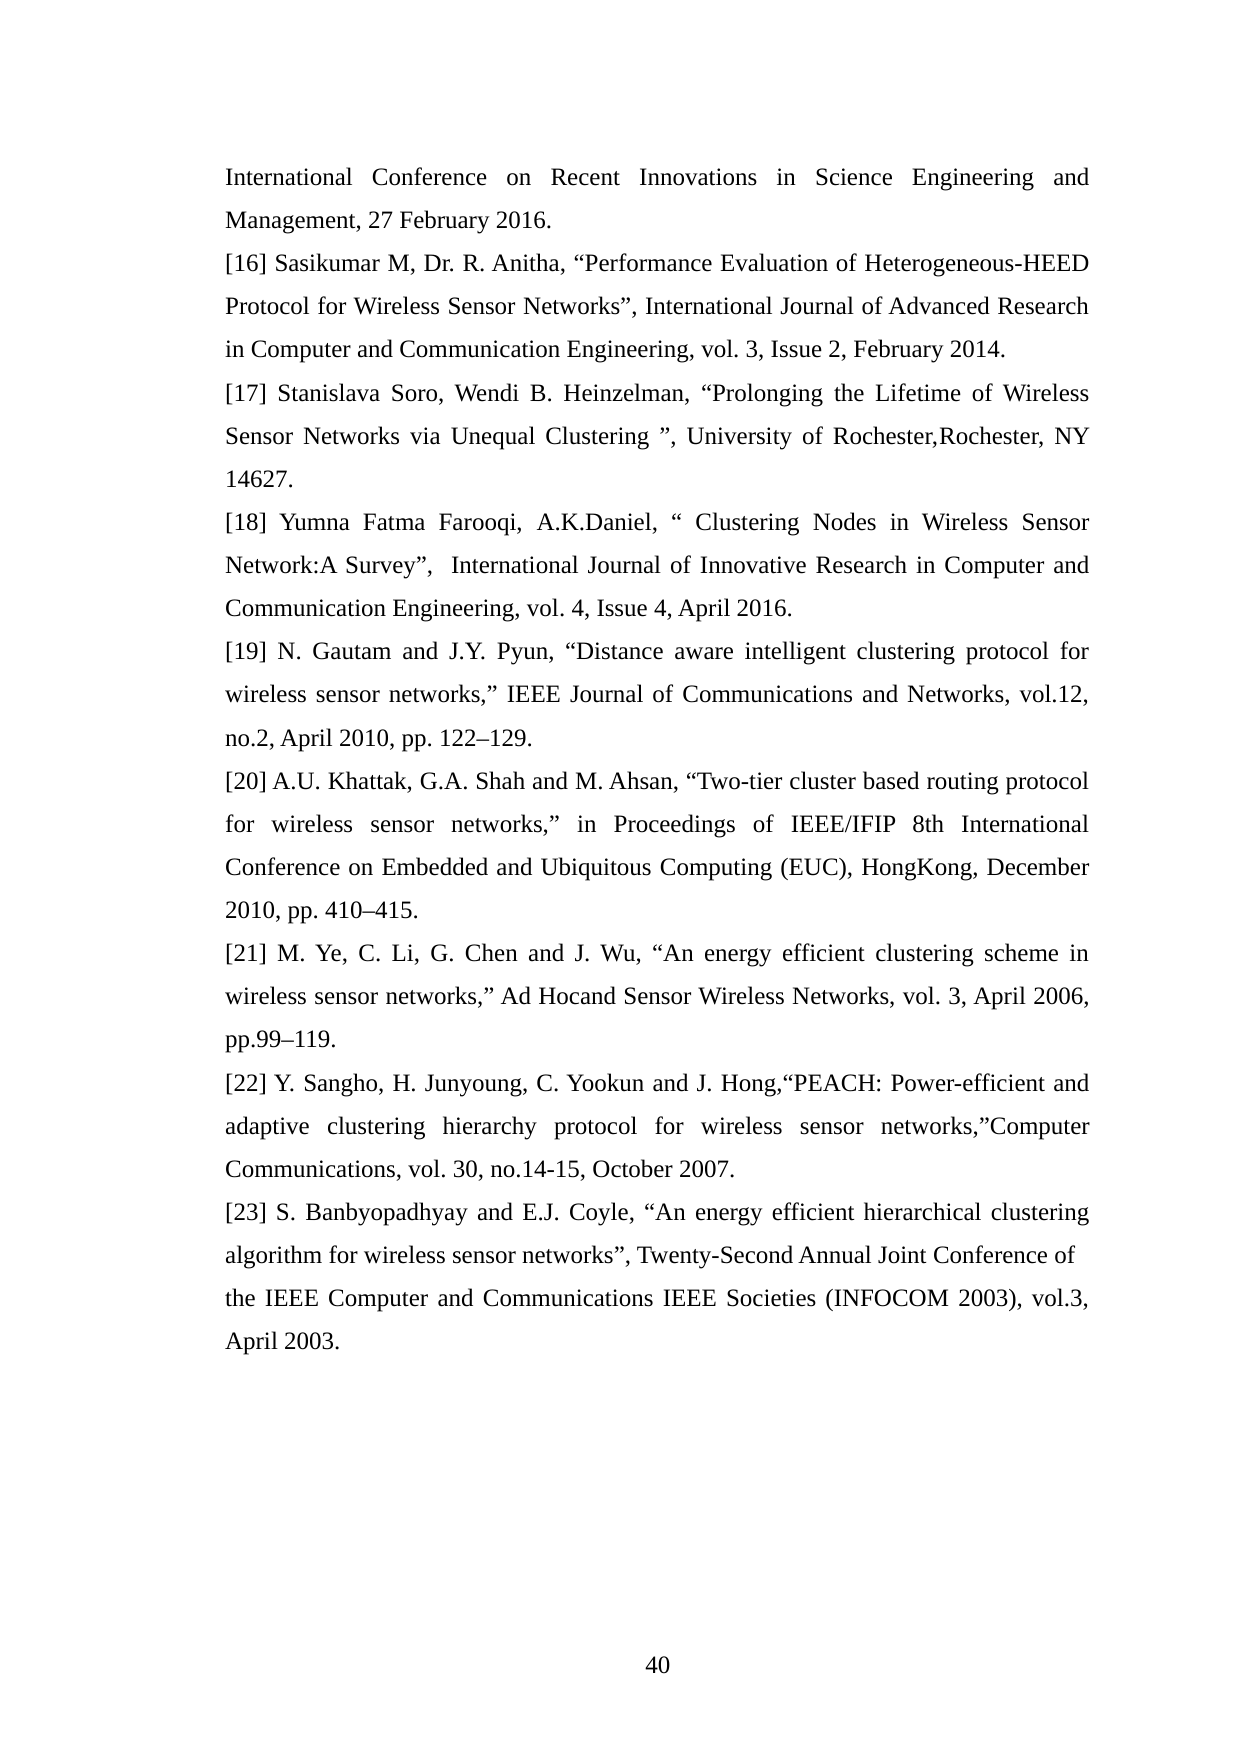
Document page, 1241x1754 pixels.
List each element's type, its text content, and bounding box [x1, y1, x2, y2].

text [18] Yumna Fatma Farooqi, A.K.Daniel, “ Clustering Nodes in Wireless Sensor Network:A Survey”, International Journal of Innovative Research in Computer and Communication Engineering, vol. 4, Issue 4, April 2016. [225, 507, 1090, 622]
text the IEEE Computer and Communications IEEE Societies (INFOCOM 2003), vol.3, April 2003. [225, 1283, 1090, 1355]
text [23] S. Banbyopadhyay and E.J. Coyle, “An energy efficient hierarchical clustering algorithm for wireless sensor networks”, Twenty-Second Annual Joint Conference of [225, 1197, 1090, 1269]
text International Conference on Recent Innovations in Science Engineering and Management, 27 February 2016. [225, 162, 1090, 234]
text [16] Sasikumar M, Dr. R. Anitha, “Performance Evaluation of Heterogeneous-HEED Protocol for Wireless Sensor Networks”, International Journal of Advanced Research in Computer and Communication Engineering, vol. 3, Issue 2, February 2014. [225, 248, 1090, 363]
text [22] Y. Sangho, H. Junyoung, C. Yookun and J. Hong,“PEACH: Power-efficient and adaptive clustering hierarchy protocol for wireless sensor networks,”Computer Communications, vol. 30, no.14-15, October 2007. [225, 1068, 1090, 1183]
text [20] A.U. Khattak, G.A. Shah and M. Ahsan, “Two-tier cluster based routing protocol for wireless sensor networks,” in Proceedings of IEEE/IFIP 8th International Conference on Embedded and Ubiquitous Computing (EUC), HongKong, December 2010, pp. 410–415. [225, 766, 1090, 924]
text [17] Stanislava Soro, Wendi B. Heinzelman, “Prolonging the Lifetime of Wireless Sensor Networks via Unequal Clustering ”, University of Rochester,Rochester, NY 14627. [225, 378, 1090, 493]
text [21] M. Ye, C. Li, G. Chen and J. Wu, “An energy efficient clustering scheme in wireless sensor networks,” Ad Hocand Sensor Wireless Networks, vol. 3, April 2006, pp.99–119. [225, 938, 1090, 1053]
text [19] N. Gautam and J.Y. Pyun, “Distance aware intelligent clustering protocol for wireless sensor networks,” IEEE Journal of Communications and Networks, vol.12, no.2, April 2010, pp. 122–129. [225, 636, 1090, 751]
